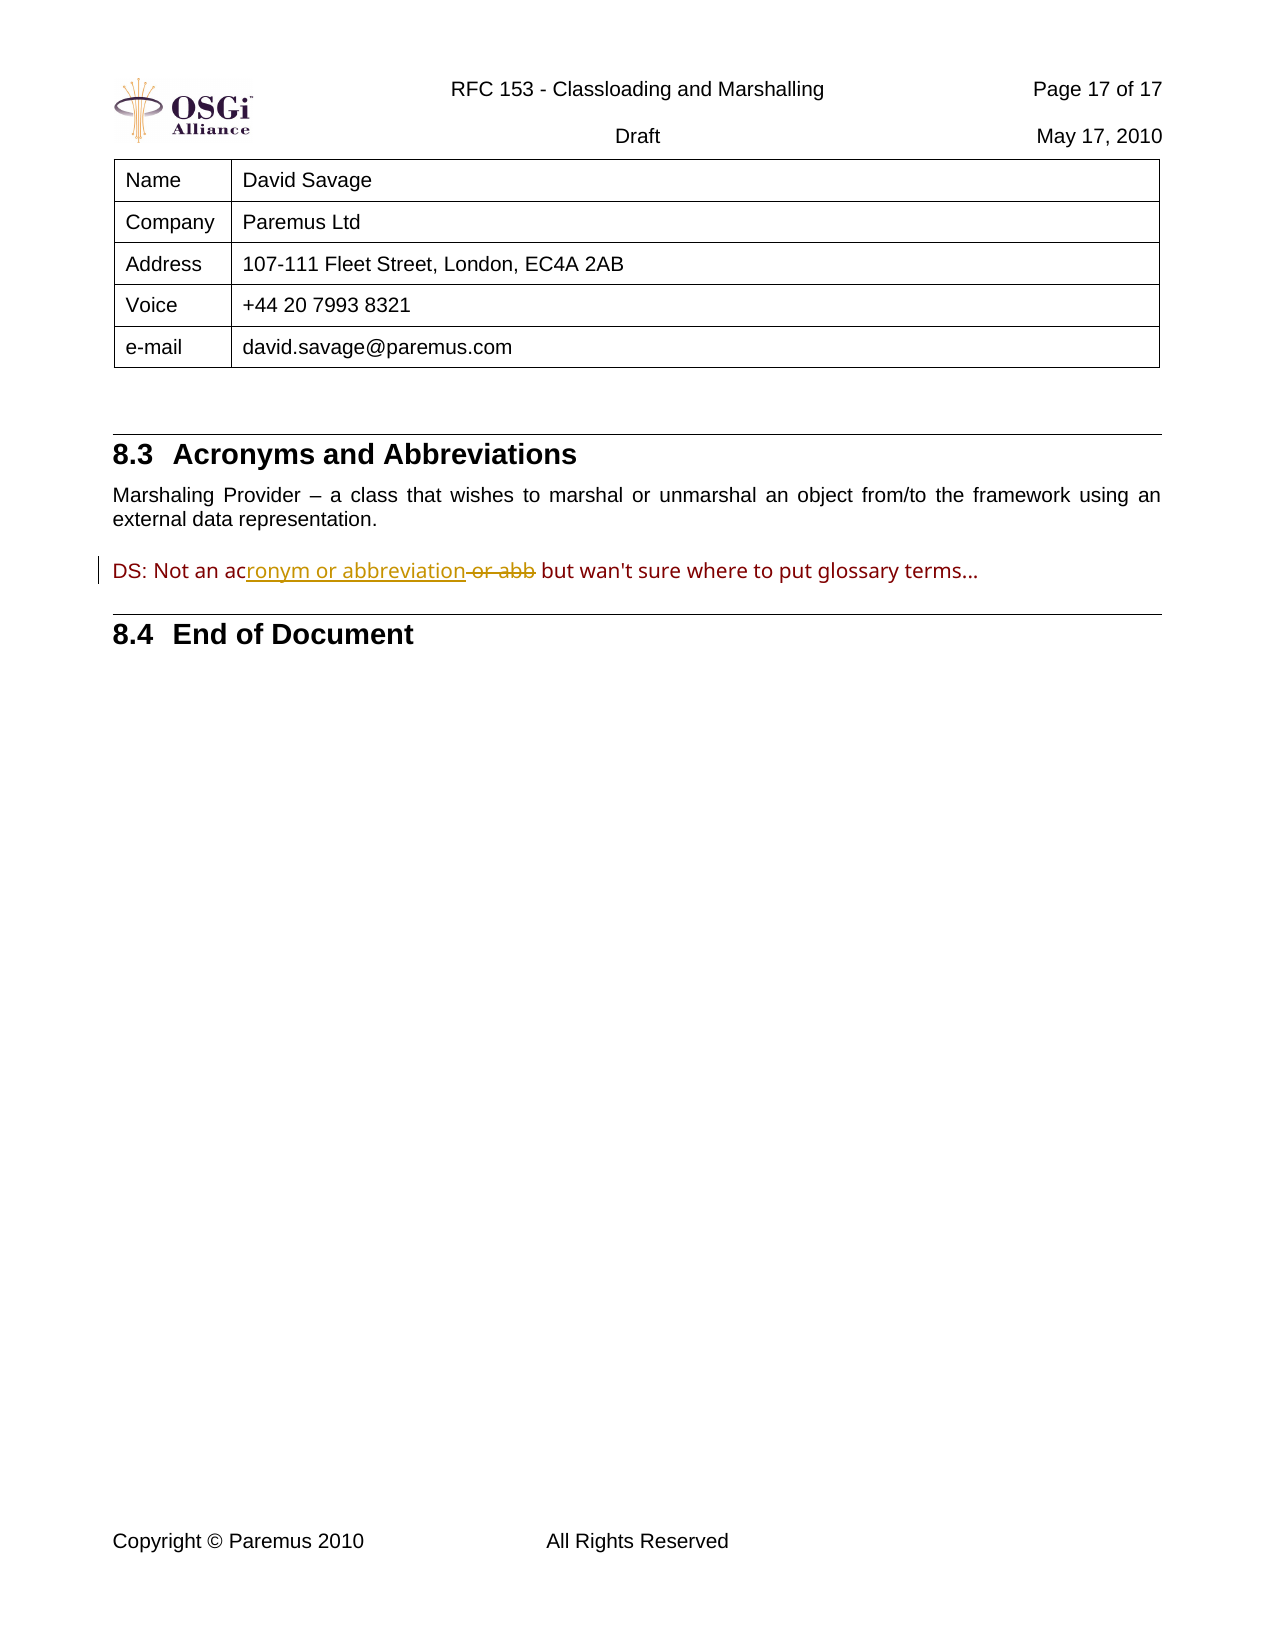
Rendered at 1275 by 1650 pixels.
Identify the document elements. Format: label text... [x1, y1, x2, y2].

table_cell Voice [115, 285, 231, 326]
table_cell +44 20 7993 8321 [232, 285, 1159, 326]
text Marshaling Provider – a class that wishes to marshal or unmarshal an object from/to the framework using an external data representation. [112, 483, 1162, 531]
table_cell Company [115, 202, 231, 242]
picture [114, 78, 254, 143]
text DS: Not an acronym or abbreviation but wan't sure where to put glossary terms... [112, 556, 1162, 584]
subtitle Acronyms and Abbreviations [112, 435, 1162, 471]
table_cell Paremus Ltd [232, 202, 1159, 242]
table_cell david.savage@paremus.com [232, 327, 1159, 367]
table_cell e-mail [115, 327, 231, 367]
table_header David Savage [232, 160, 1159, 201]
subtitle End of Document [112, 615, 1162, 650]
table_cell Address [115, 243, 231, 284]
table_header Name [115, 160, 231, 201]
table_cell 107-111 Fleet Street, London, EC4A 2AB [232, 243, 1159, 284]
